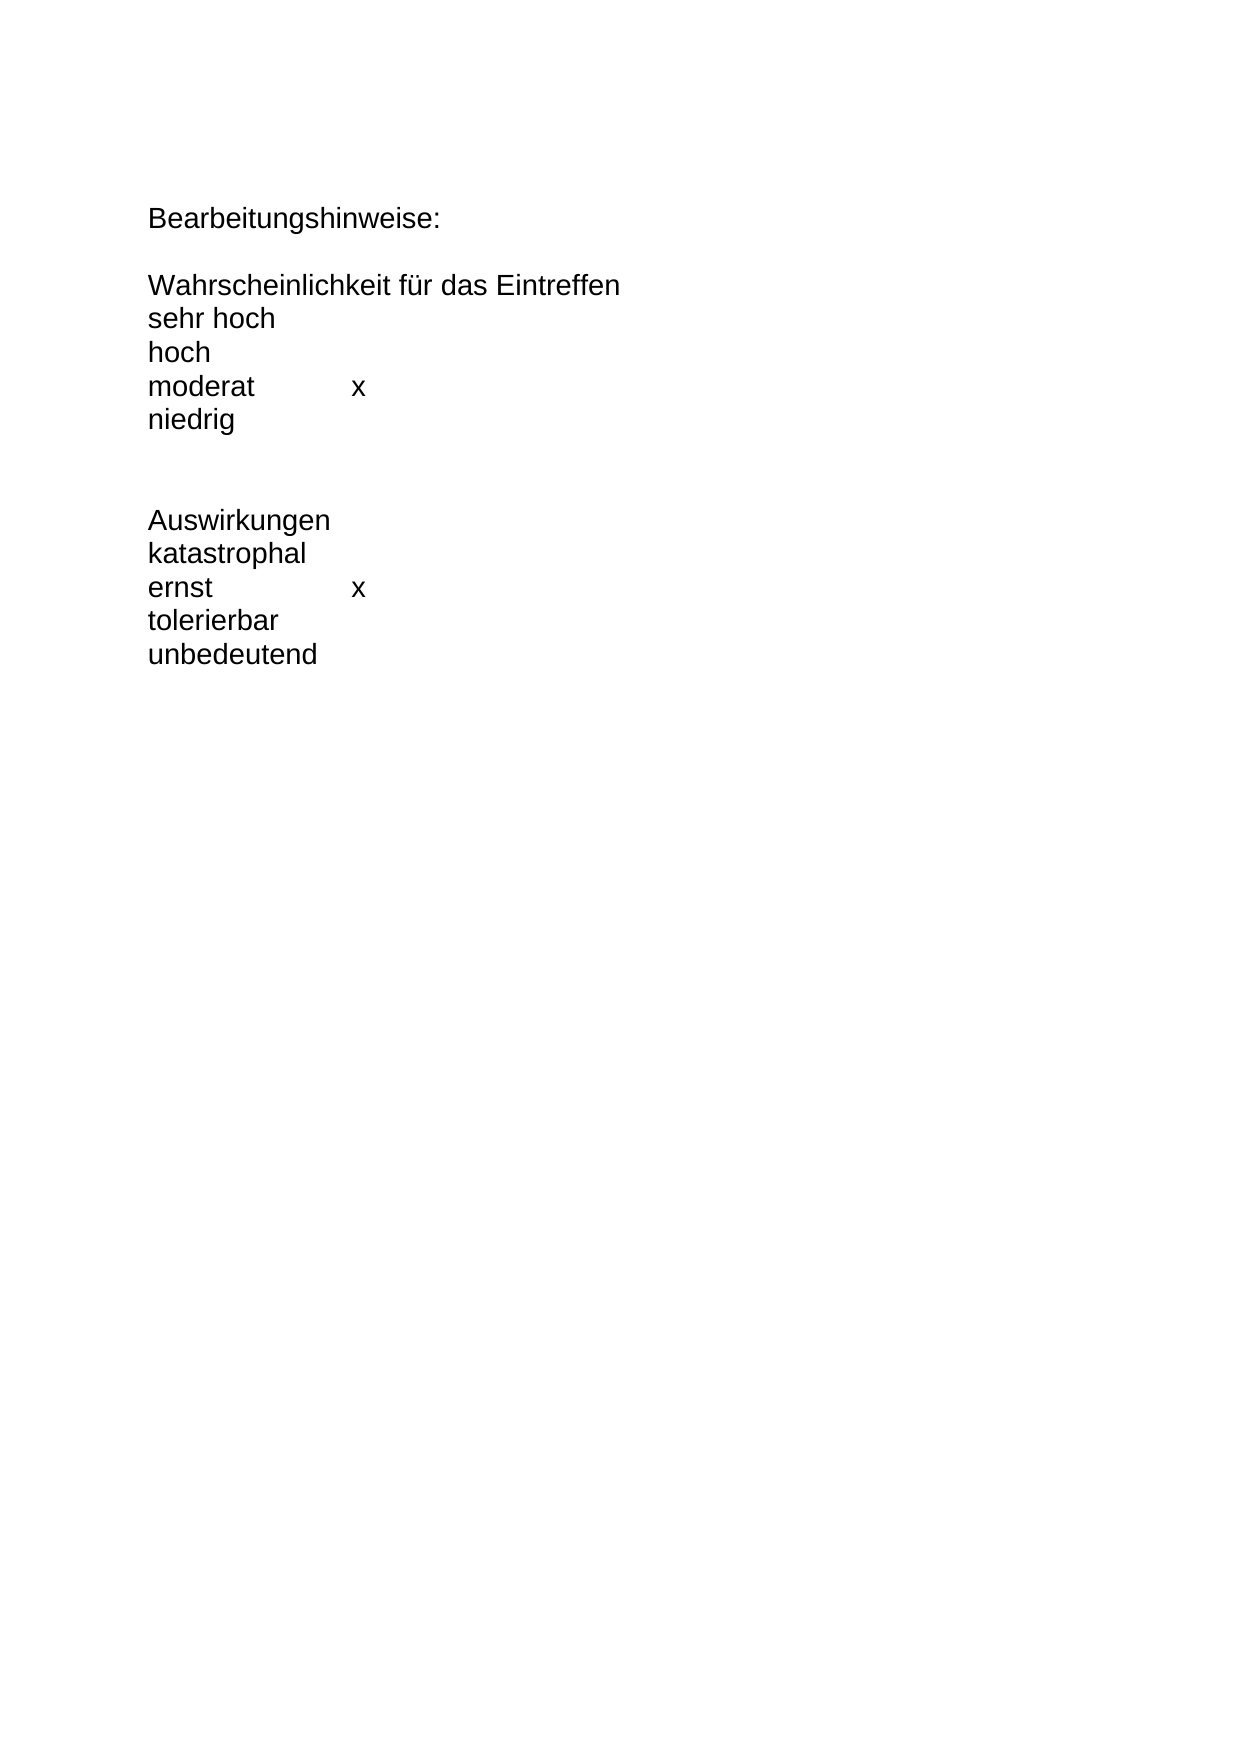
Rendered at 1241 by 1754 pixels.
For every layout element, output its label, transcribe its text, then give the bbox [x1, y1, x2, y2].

text Bearbeitungshinweise: [148, 201, 1092, 234]
table_cell unbedeutend [136, 637, 340, 670]
table_cell x [340, 570, 502, 603]
table_cell moderat [136, 369, 340, 402]
table_header [340, 536, 502, 570]
table_cell hoch [136, 335, 340, 368]
table_cell [340, 335, 502, 368]
table_cell niedrig [136, 402, 340, 436]
table_cell x [340, 369, 502, 402]
table_header [340, 301, 502, 335]
table_cell [340, 603, 502, 637]
table_cell tolerierbar [136, 603, 340, 637]
table_cell [340, 637, 502, 670]
table_header sehr hoch [136, 301, 340, 335]
table_cell [340, 402, 502, 436]
text Auswirkungen [148, 503, 1092, 536]
table_header katastrophal [136, 536, 340, 570]
table_cell ernst [136, 570, 340, 603]
text Wahrscheinlichkeit für das Eintreffen [148, 268, 1092, 301]
